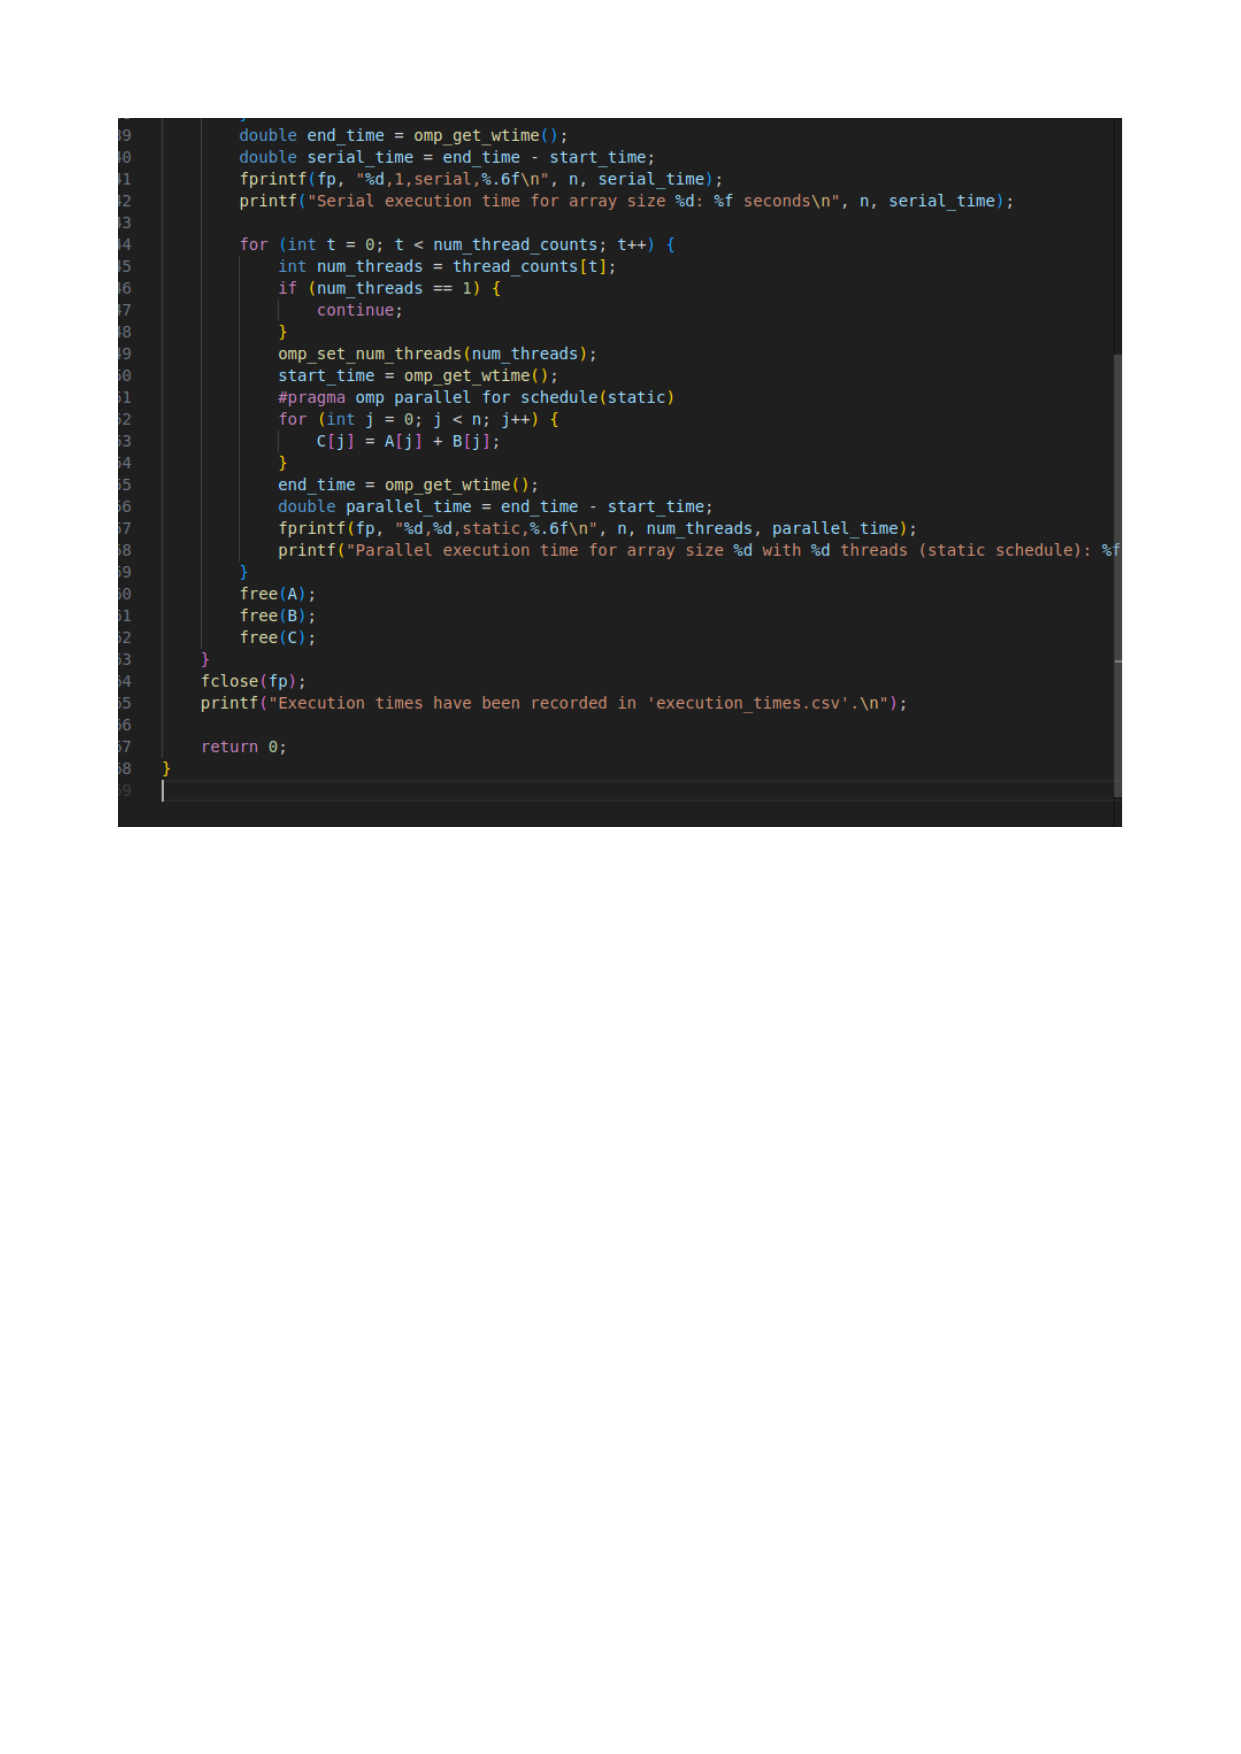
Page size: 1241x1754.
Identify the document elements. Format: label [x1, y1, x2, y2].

picture [118, 118, 1123, 827]
